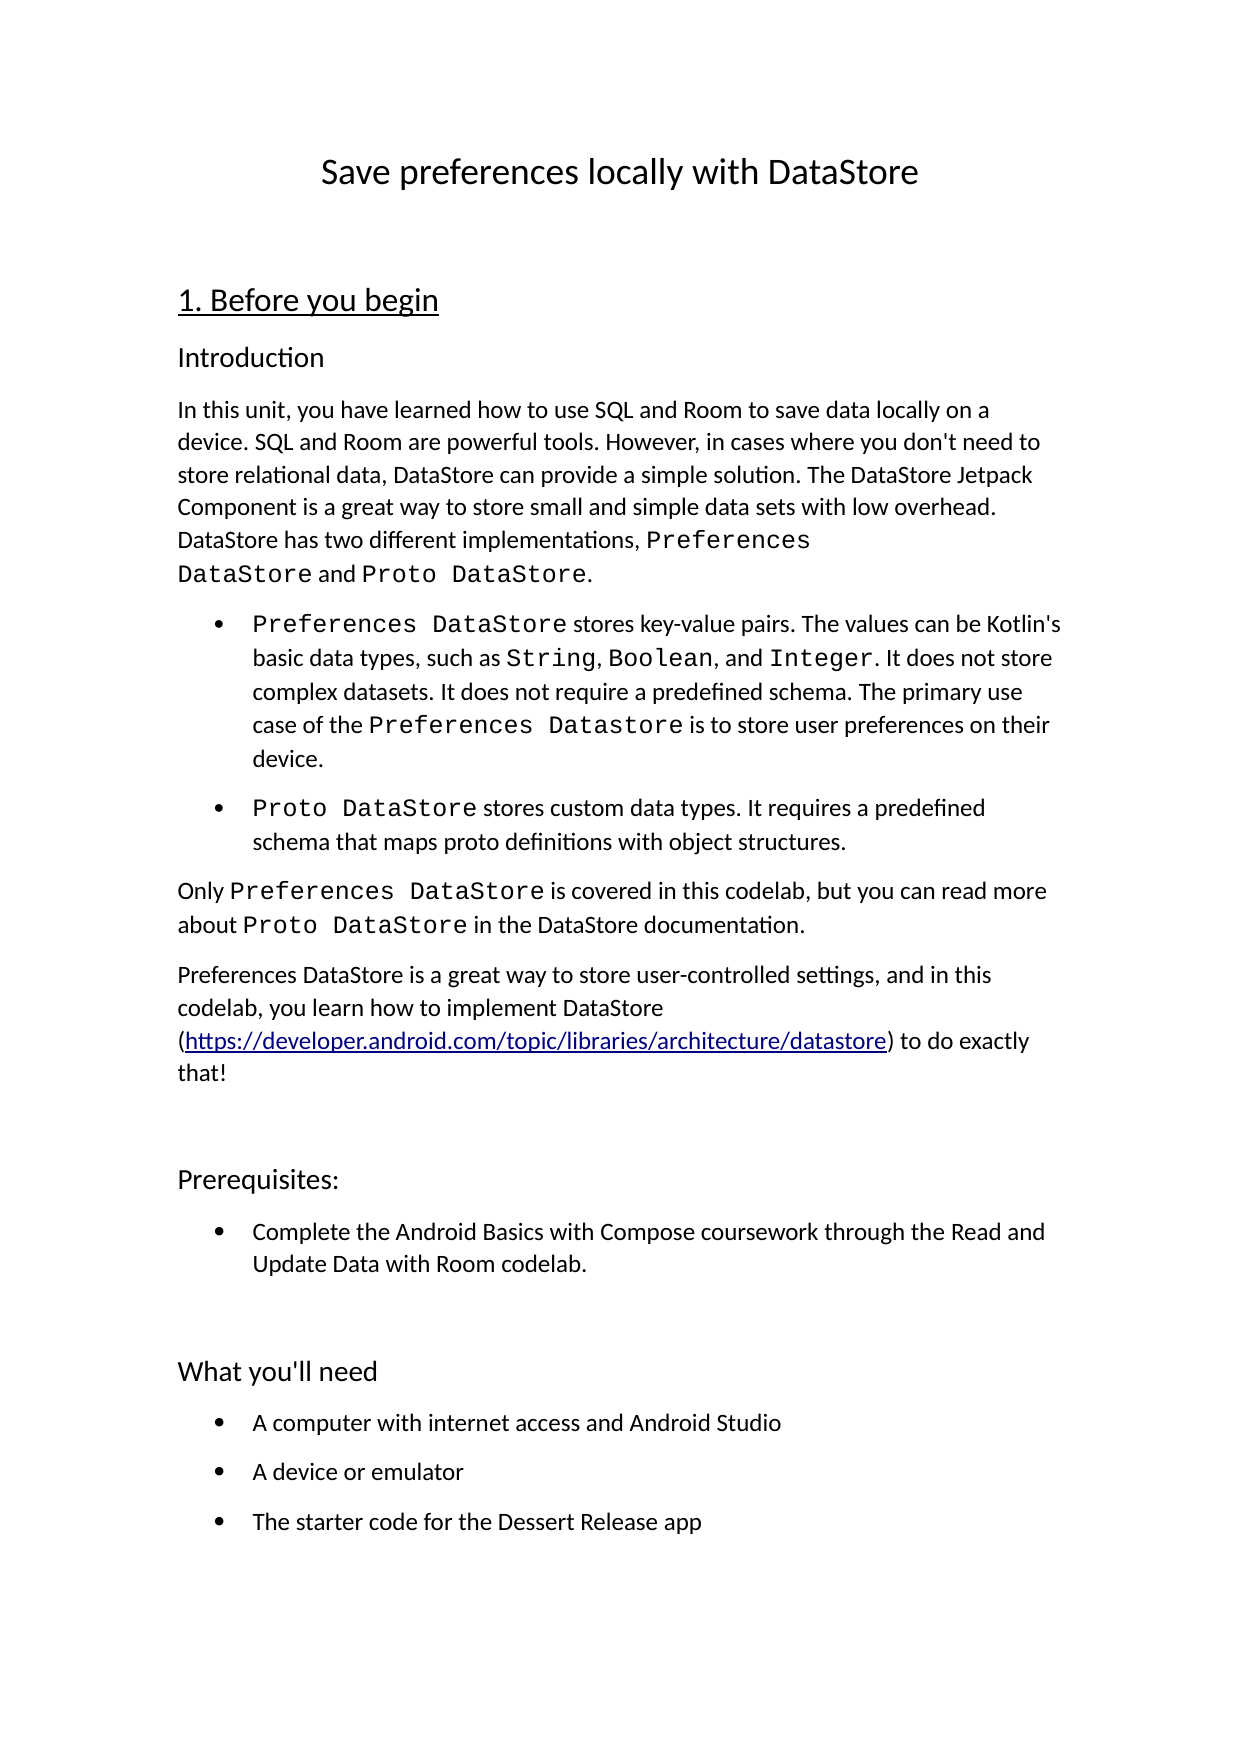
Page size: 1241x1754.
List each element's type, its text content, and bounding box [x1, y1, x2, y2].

list Preferences DataStore stores key-value pairs. The values can be Kotlin's basic data types, such as String, Boolean, and Integer. It does not store complex datasets. It does not require a predefined schema. The primary use case of the Preferences Datastore is to store user preferences on their device. [215, 608, 1063, 773]
list Proto DataStore stores custom data types. It requires a predefined schema that maps proto definitions with object structures. [215, 792, 1063, 856]
list Complete the Android Basics with Compose coursework through the Read and Update Data with Room codelab. [215, 1216, 1063, 1279]
text What you'll need [177, 1353, 1063, 1388]
text Only Preferences DataStore is covered in this codelab, but you can read more about Proto DataStore in the DataStore documentation. [177, 875, 1063, 941]
text Introduction [177, 339, 1063, 375]
text Prerequisites: [177, 1161, 1063, 1197]
list A computer with internet access and Android Studio [215, 1407, 1063, 1438]
text 1. Before you begin [177, 279, 1063, 319]
list A device or emulator [215, 1457, 1063, 1487]
text Save preferences locally with DataStore [177, 148, 1063, 193]
text In this unit, you have learned how to use SQL and Room to save data locally on a device. SQL and Room are powerful tools. However, in cases where you don't need to store relational data, DataStore can provide a simple solution. The DataStore Jetpack Component is a great way to store small and simple data sets with low overhead. DataStore has two different implementations, Preferences DataStore and Proto DataStore. [177, 394, 1063, 590]
text Preferences DataStore is a great way to store user-controlled settings, and in this codelab, you learn how to implement DataStore (https://developer.android.com/topic/libraries/architecture/datastore) to do exactly that! [177, 959, 1063, 1088]
list The starter code for the Dessert Release app [215, 1506, 1063, 1536]
